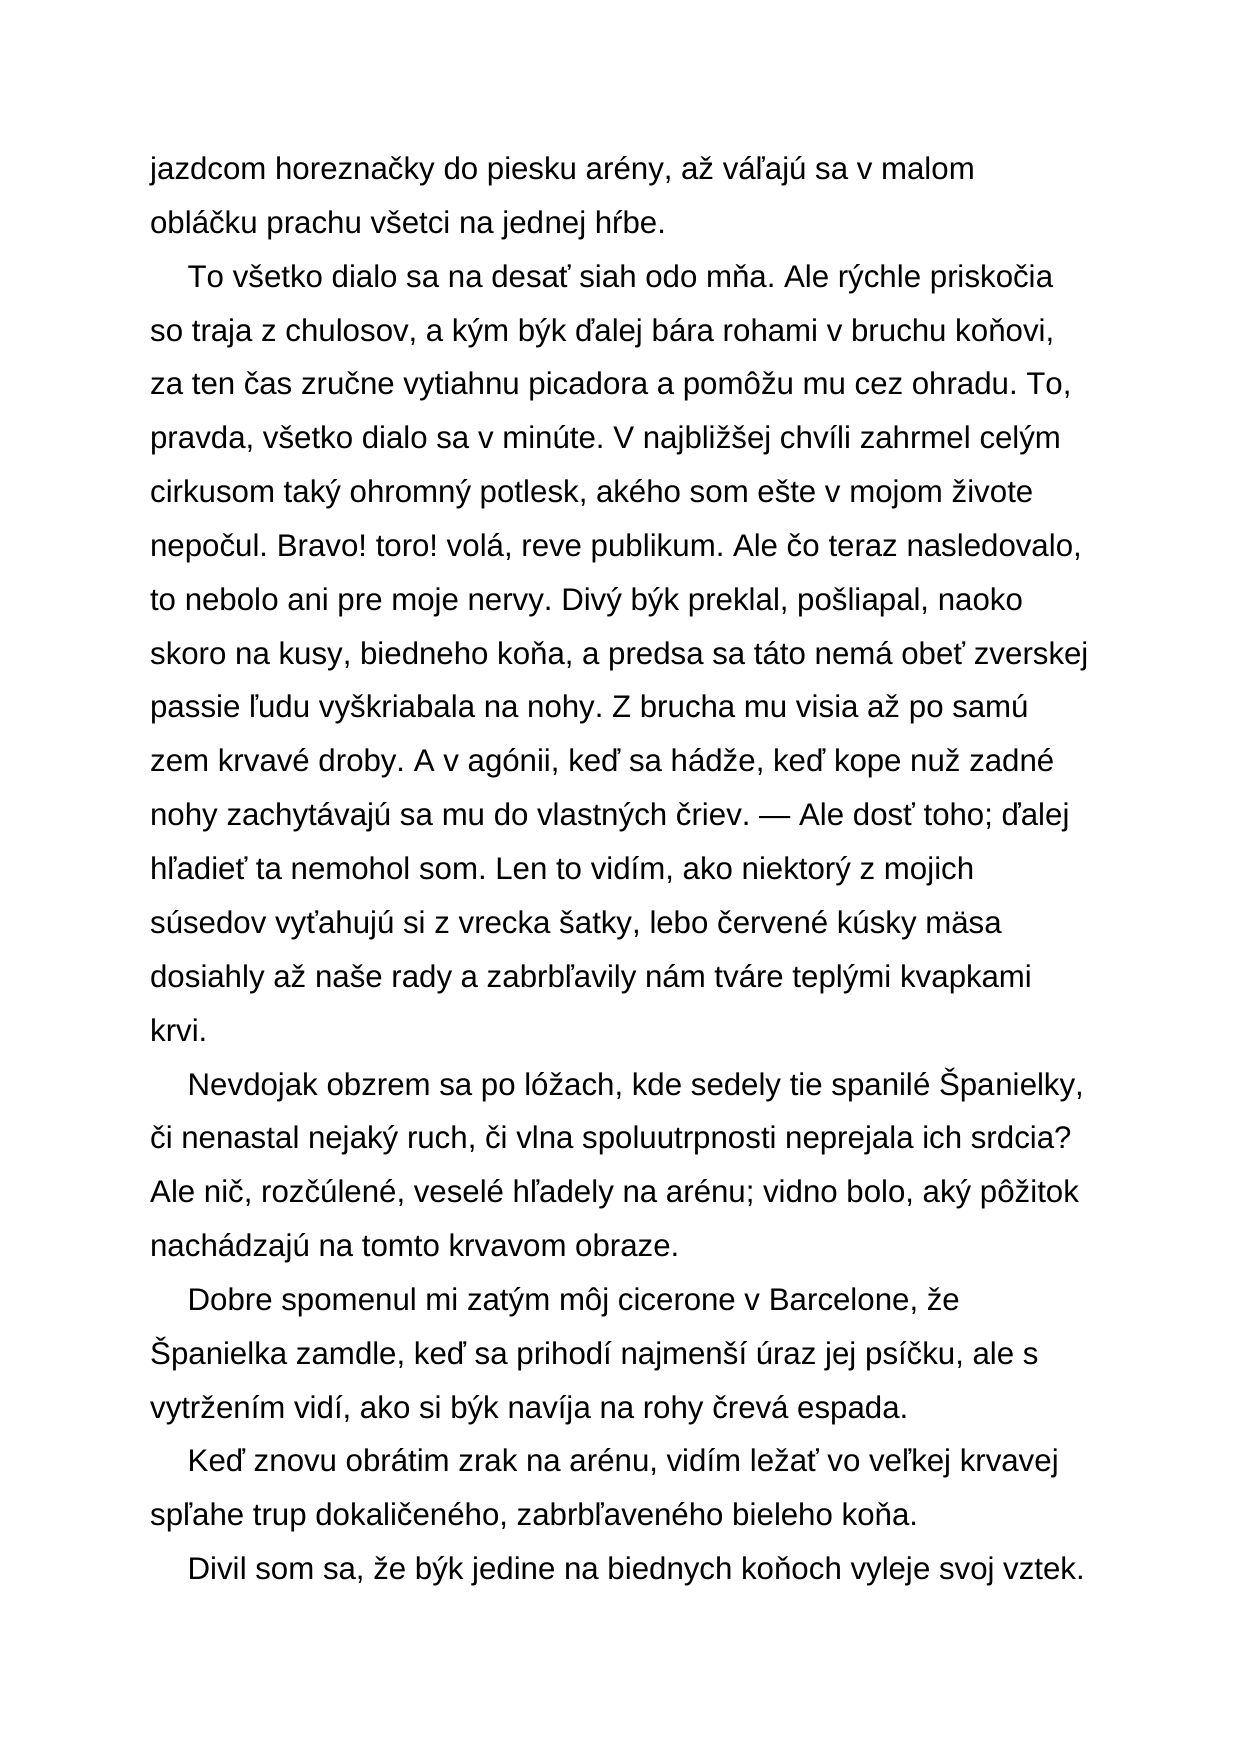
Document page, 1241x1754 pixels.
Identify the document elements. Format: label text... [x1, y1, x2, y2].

text Nevdojak obzrem sa po lóžach, kde sedely tie spanilé Špa­nielky, či nenastal nejaký ruch, či vlna spoluutrpnosti neprejala ich srdcia? Ale nič, rozčúlené, veselé hľadely na arénu; vidno bolo, aký pôžitok nachádzajú na tomto krvavom obraze. [150, 1066, 1091, 1263]
text To všetko dialo sa na desať siah odo mňa. Ale rýchle priskočia so traja z chulosov, a kým býk ďalej bára rohami v bruchu koňovi, za ten čas zručne vytiahnu picadora a pomôžu mu cez ohradu. To, pravda, všetko dialo sa v minúte. V najbližšej chvíli zahrmel celým cirkusom taký ohromný potlesk, akého som ešte v mojom živote nepočul. Bravo! toro! volá, reve publikum. Ale čo teraz nasledovalo, to nebolo ani pre moje nervy. Divý býk preklal, pošliapal, naoko skoro na kusy, biedneho koňa, a predsa sa táto nemá obeť zverskej passie ľudu vyškriabala na nohy. Z brucha mu visia až po samú zem krvavé droby. A v agónii, keď sa hádže, keď kope nuž zadné nohy zachytávajú sa mu do vlastných čriev. — Ale dosť toho; ďalej hľadieť ta nemohol som. Len to vidím, ako niektorý z mojich súsedov vyťahujú si z vrecka šatky, lebo červené kúsky mäsa dosiahly až naše rady a zabrbľavily nám tváre teplými kvapkami krvi. [150, 258, 1091, 1048]
text Keď znovu obrátim zrak na arénu, vidím ležať vo veľkej krvavej spľahe trup dokaličeného, zabrbľaveného bieleho koňa. [150, 1442, 1091, 1532]
text Divil som sa, že býk jedine na biednych koňoch vyleje svoj vztek. [150, 1550, 1091, 1586]
text jazdcom horeznačky do piesku arény, až váľajú sa v malom obláčku prachu všetci na jed­nej hŕbe. [150, 150, 1091, 240]
text Dobre spomenul mi zatým môj cicerone v Barcelone, že Španielka zamdle, keď sa prihodí najmenší úraz jej psíčku, ale s vytržením vidí, ako si býk navíja na rohy črevá espada. [150, 1281, 1091, 1424]
